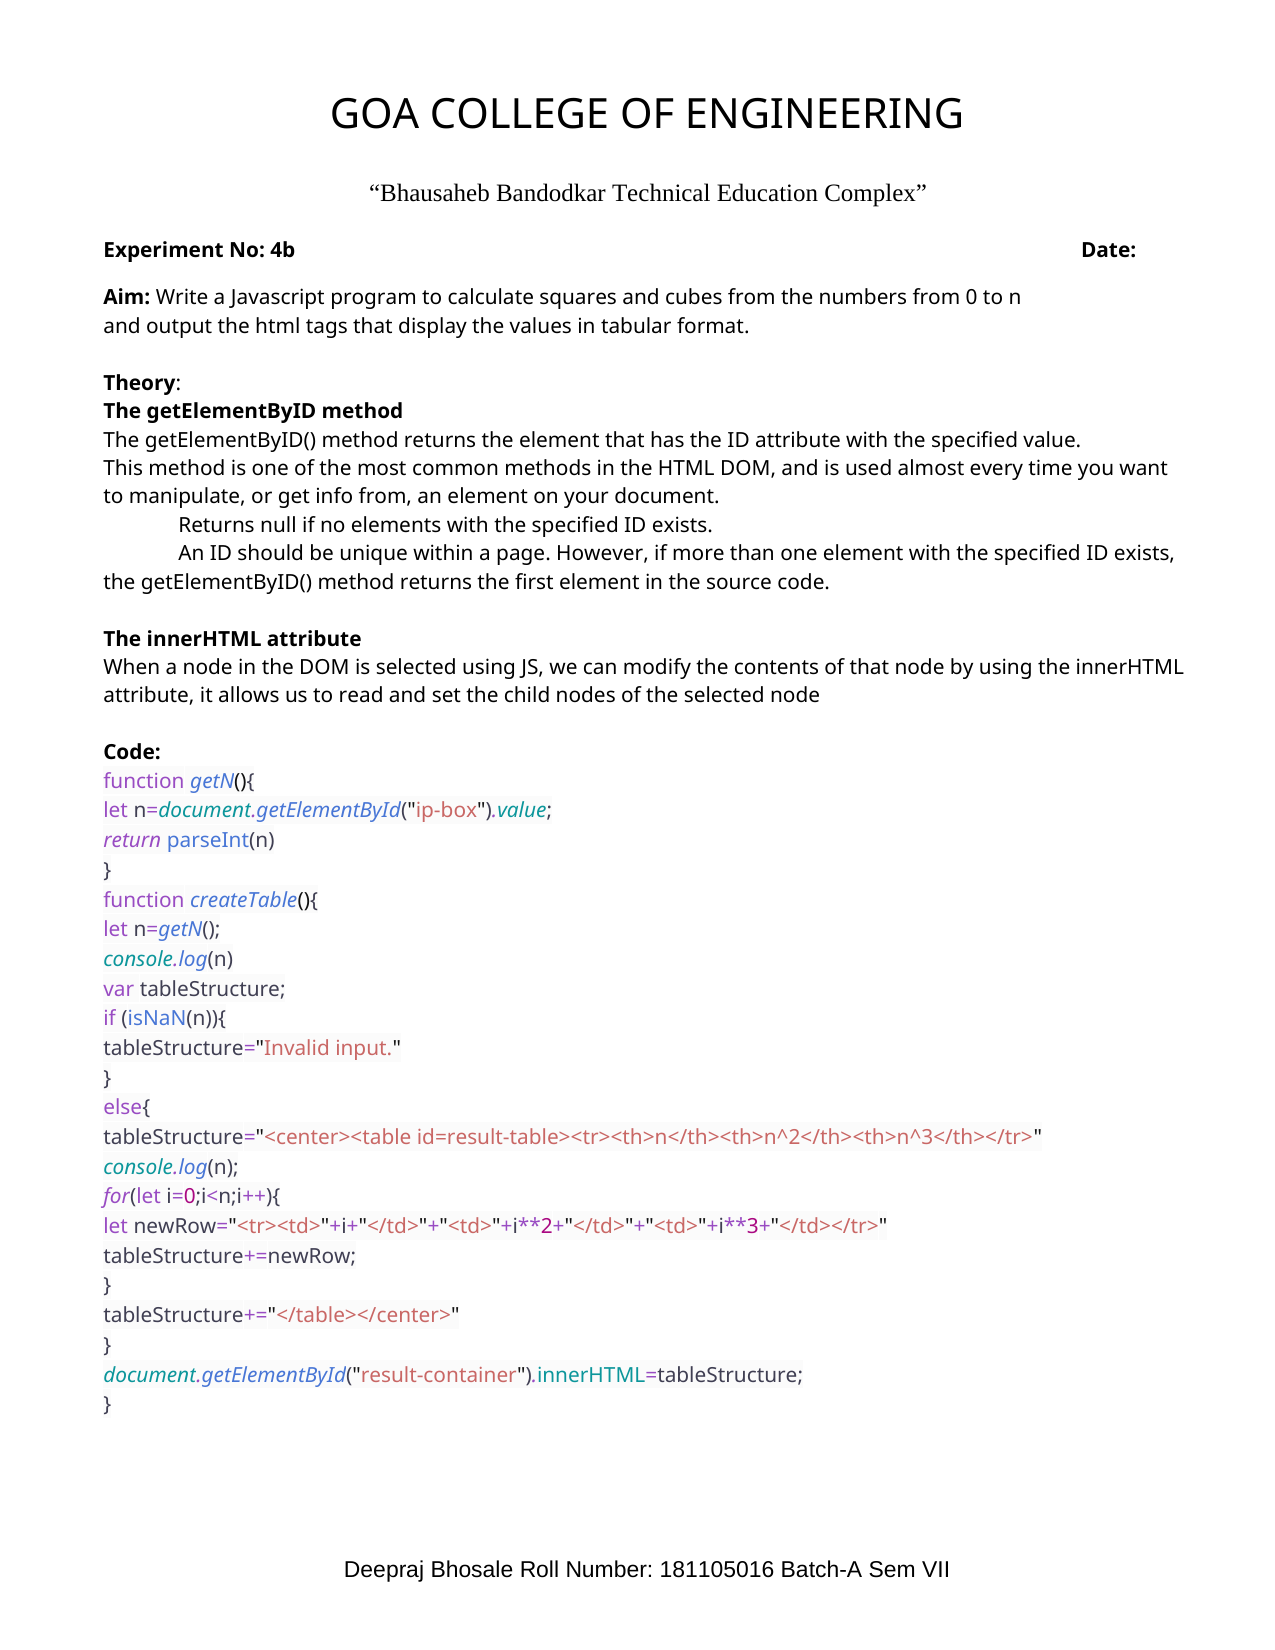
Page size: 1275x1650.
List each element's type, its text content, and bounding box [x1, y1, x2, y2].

text } [103, 1388, 1191, 1418]
text The getElementByID() method returns the element that has the ID attribute with the specified value. [103, 425, 1191, 453]
text function getN(){ [103, 766, 1191, 794]
text } [103, 1269, 1191, 1299]
text and output the html tags that display the values in tabular format. [103, 311, 1191, 339]
text Theory: [103, 368, 1191, 396]
text function createTable(){ [103, 883, 1191, 913]
text The innerHTML attribute [103, 624, 1191, 652]
text } [103, 854, 1191, 883]
text Aim: Write a Javascript program to calculate squares and cubes from the numbers from 0 to n [103, 282, 1191, 311]
text let newRow="<tr><td>"+i+"</td>"+"<td>"+i**2+"</td>"+"<td>"+i**3+"</td></tr>" [103, 1210, 1191, 1240]
text console.log(n); [103, 1151, 1191, 1180]
text When a node in the DOM is selected using JS, we can modify the contents of that node by using the innerHTML attribute, it allows us to read and set the child nodes of the selected node [103, 652, 1191, 709]
text var tableStructure; [103, 972, 1191, 1002]
text for(let i=0;i<n;i++){ [103, 1180, 1191, 1210]
text } [103, 1062, 1191, 1091]
text tableStructure="Invalid input." [103, 1032, 1191, 1062]
text let n=getN(); [103, 913, 1191, 943]
text Returns null if no elements with the specified ID exists. [103, 510, 1191, 538]
text tableStructure+="</table></center>" [103, 1299, 1191, 1329]
text Experiment No: 4b Date: [103, 235, 1191, 264]
text console.log(n) [103, 943, 1191, 972]
text An ID should be unique within a page. However, if more than one element with the specified ID exists, the getElementByID() method returns the first element in the source code. [103, 538, 1191, 595]
text } [103, 1329, 1191, 1358]
text if (isNaN(n)){ [103, 1002, 1191, 1032]
text This method is one of the most common methods in the HTML DOM, and is used almost every time you want to manipulate, or get info from, an element on your document. [103, 453, 1191, 510]
text document.getElementById("result-container").innerHTML=tableStructure; [103, 1358, 1191, 1388]
text return parseInt(n) [103, 824, 1191, 854]
text The getElementByID method [103, 396, 1191, 425]
text Code: [103, 737, 1191, 766]
text tableStructure+=newRow; [103, 1240, 1191, 1269]
text else{ [103, 1091, 1191, 1121]
text tableStructure="<center><table id=result-table><tr><th>n</th><th>n^2</th><th>n^3</th></tr>" [103, 1121, 1191, 1151]
text let n=document.getElementById("ip-box").value; [103, 794, 1191, 824]
